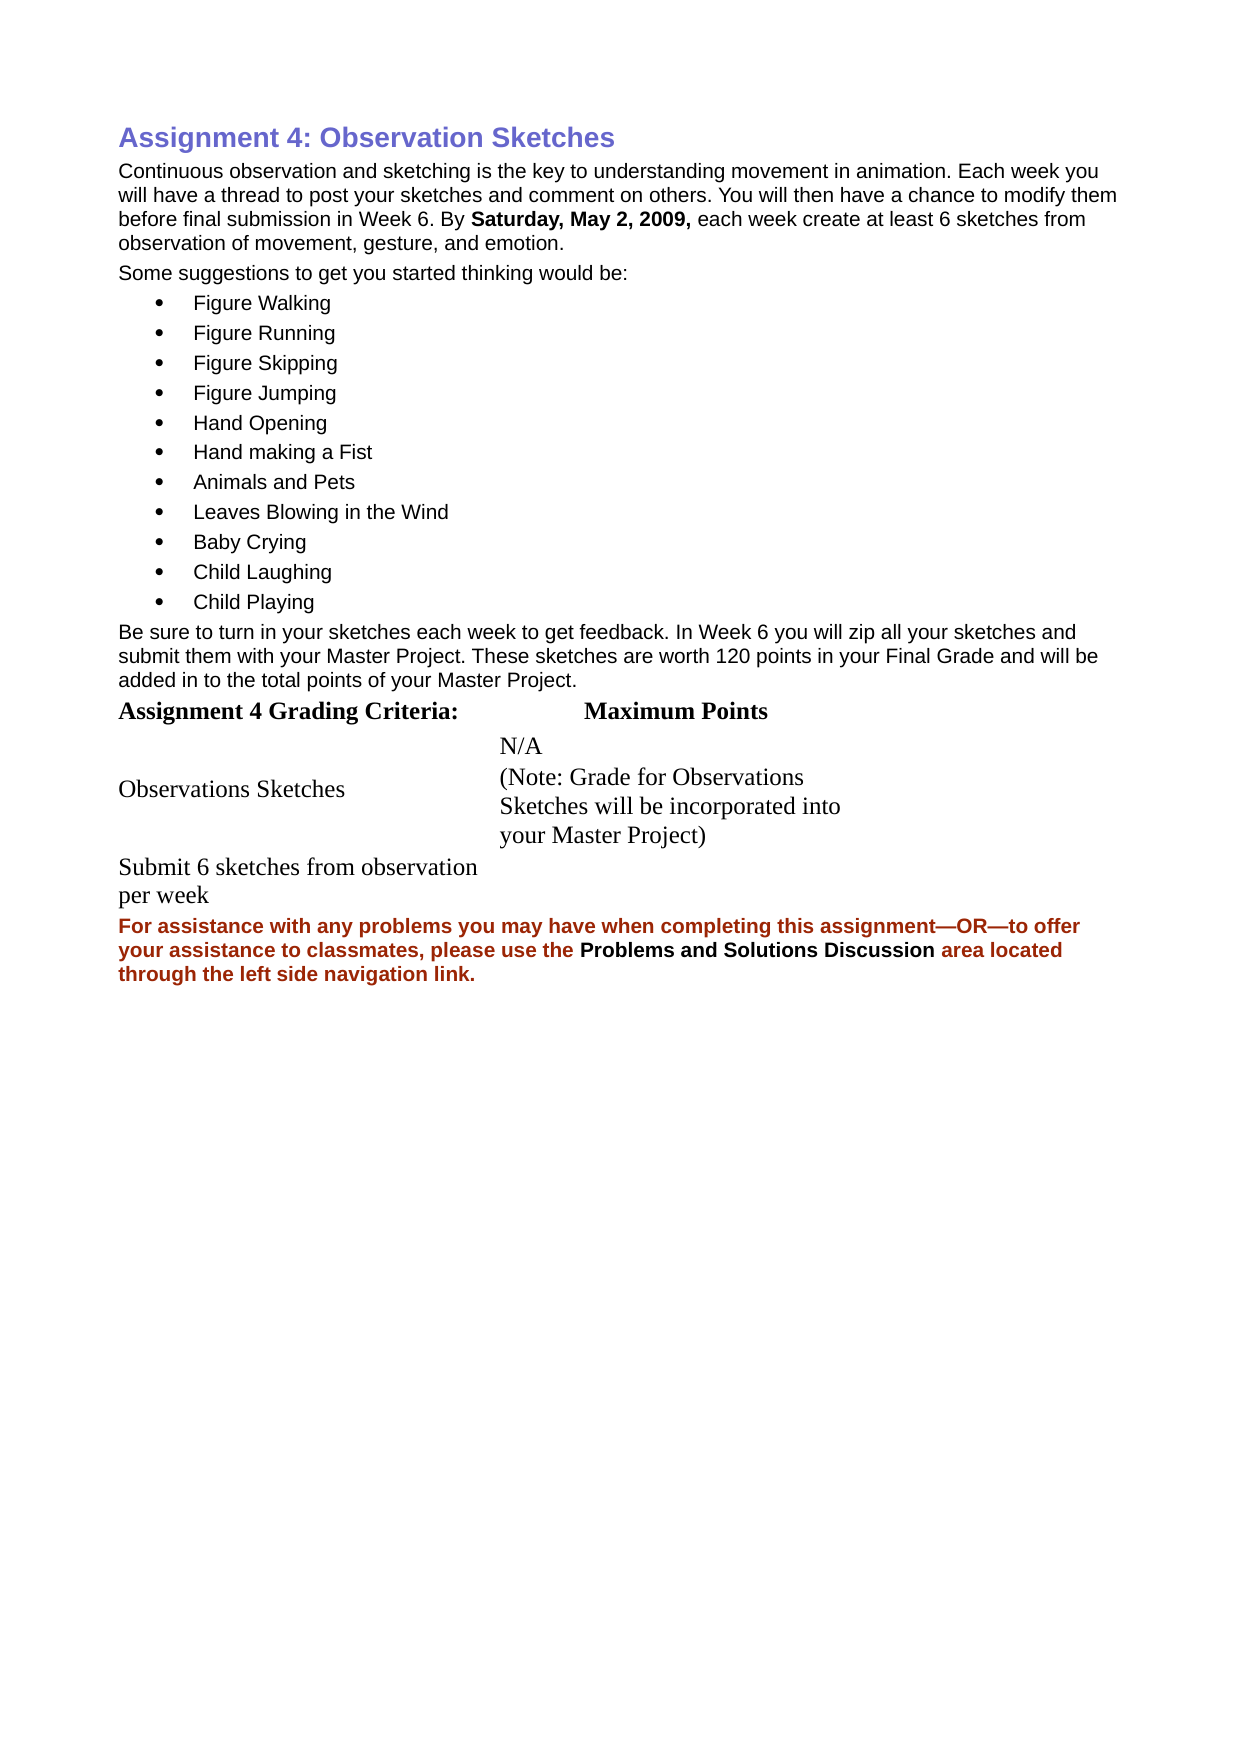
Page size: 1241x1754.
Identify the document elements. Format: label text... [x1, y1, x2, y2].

text Be sure to turn in your sketches each week to get feedback. In Week 6 you will zip all your sketches and submit them with your Master Project. These sketches are worth 120 points in your Final Grade and will be added in to the total points of your Master Project. [118, 619, 1122, 691]
list Child Playing [156, 590, 1122, 614]
list Animals and Pets [156, 470, 1122, 494]
list Figure Skipping [156, 351, 1122, 374]
table_header Assignment 4 Grading Criteria: [117, 694, 498, 726]
list Child Laughing [156, 560, 1122, 584]
list Baby Crying [156, 530, 1122, 554]
table_cell Submit 6 sketches from observation per week [117, 850, 498, 911]
list Figure Jumping [156, 380, 1122, 404]
text Assignment 4: Observation Sketches [118, 121, 1122, 153]
table_cell N/A (Note: Grade for Observations Sketches will be incorporated into your Master Project) [498, 726, 860, 850]
table_header Maximum Points [498, 694, 860, 726]
text Continuous observation and sketching is the key to understanding movement in animation. Each week you will have a thread to post your sketches and comment on others. You will then have a chance to modify them before final submission in Week 6. By Saturday, May 2, 2009, each week create at least 6 sketches from observation of movement, gesture, and emotion. [118, 159, 1122, 255]
table_cell [498, 850, 860, 911]
list Leaves Blowing in the Wind [156, 500, 1122, 524]
list Hand making a Fist [156, 440, 1122, 464]
list Figure Running [156, 321, 1122, 345]
list Figure Walking [156, 291, 1122, 315]
text For assistance with any problems you may have when completing this assignment—OR—to offer your assistance to classmates, please use the Problems and Solutions Discussion area located through the left side navigation link. [118, 914, 1122, 986]
table_cell Observations Sketches [117, 726, 498, 850]
list Hand Opening [156, 410, 1122, 434]
text Some suggestions to get you started thinking would be: [118, 261, 1122, 285]
